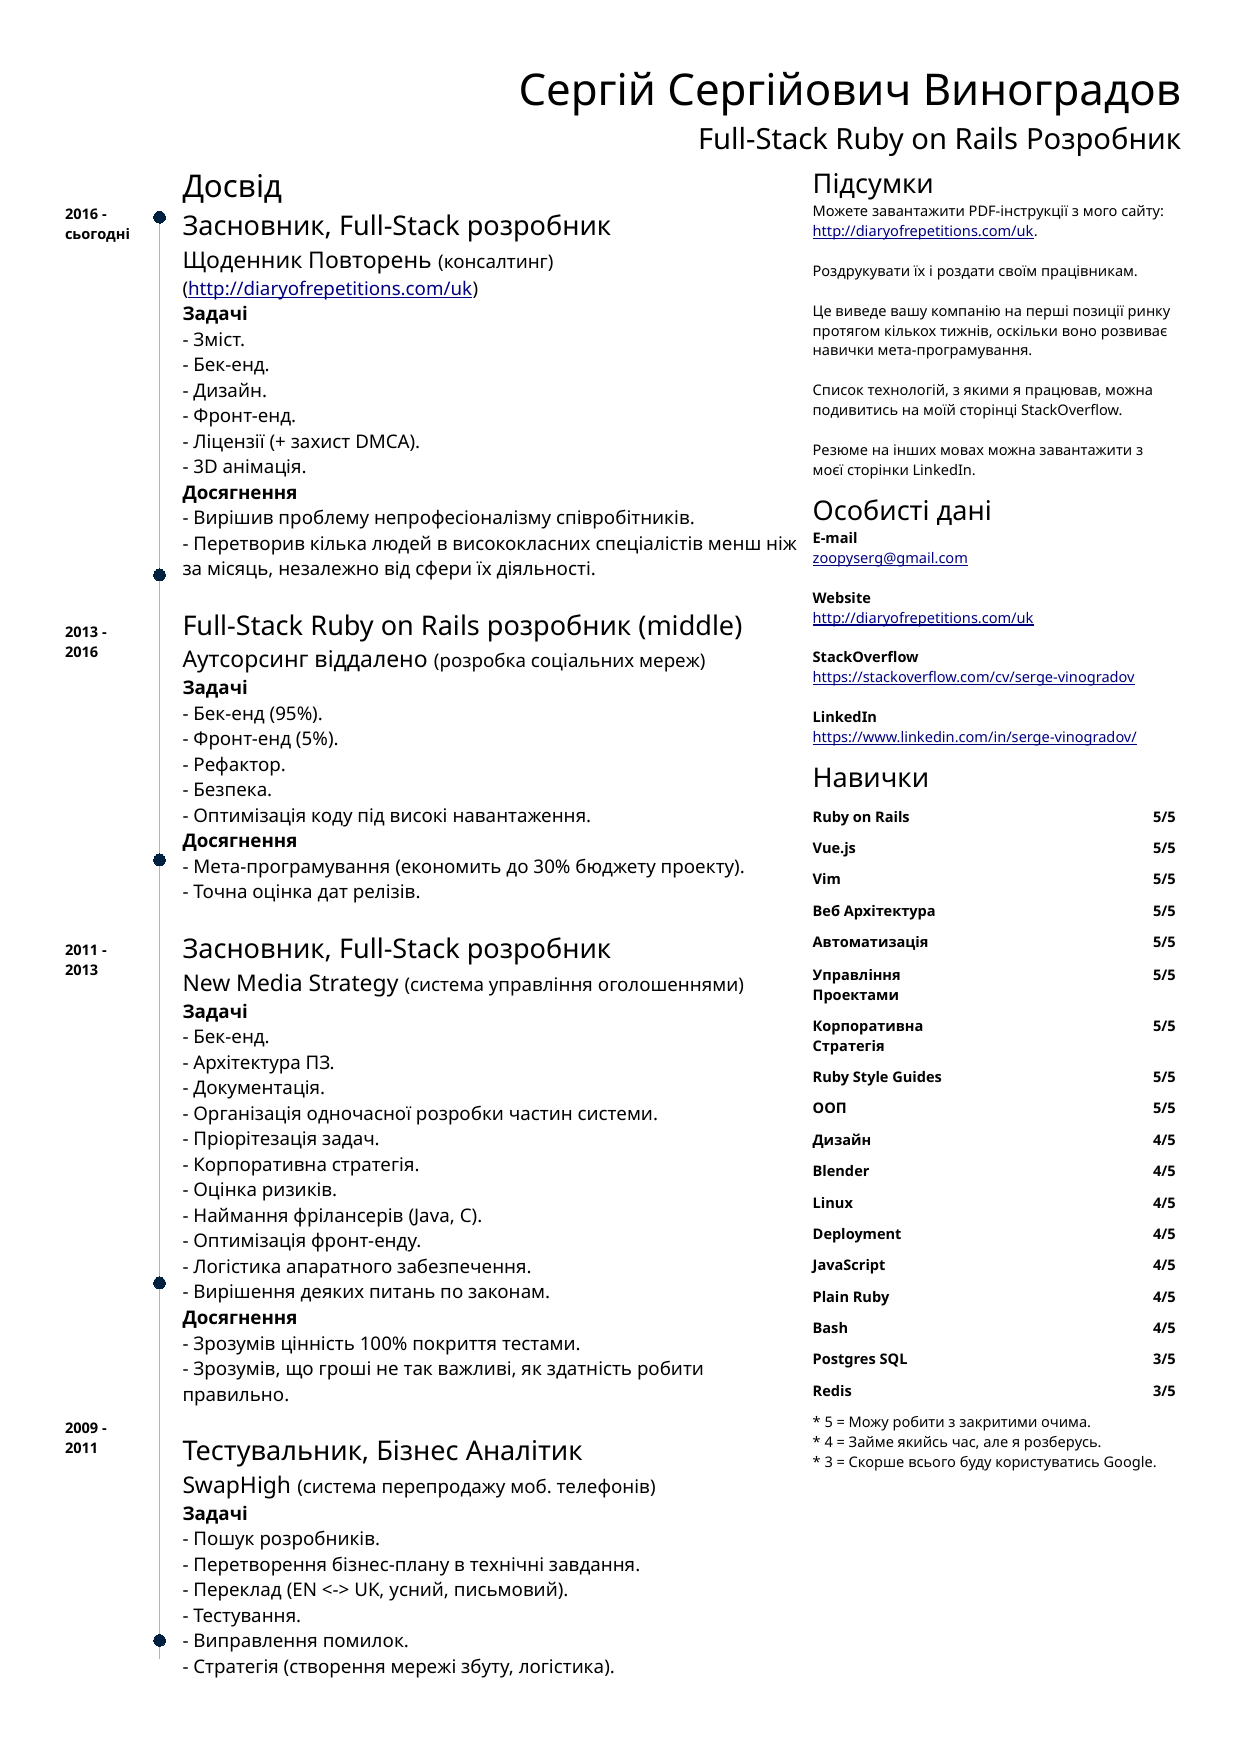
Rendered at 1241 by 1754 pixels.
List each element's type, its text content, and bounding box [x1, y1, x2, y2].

table_cell Postgres SQL [807, 1344, 994, 1375]
table_cell Redis [807, 1375, 994, 1406]
table_cell Корпоративна Стратегія [807, 1010, 994, 1061]
table_cell ООП [807, 1093, 994, 1124]
table_cell Vim [807, 864, 994, 895]
table_cell 3/5 [994, 1344, 1181, 1375]
table_cell Автоматизація [807, 926, 994, 959]
table_header 2016 - сьогодні 2013 - 2016 2011 - 2013 2009 - 2011 [59, 158, 143, 1684]
table_cell Дизайн [807, 1124, 994, 1155]
table_cell 5/5 [994, 1061, 1181, 1093]
table_cell 5/5 [994, 801, 1181, 832]
table_cell Vue.js [807, 832, 994, 863]
table_cell Управління Проектами [807, 959, 994, 1010]
table_cell 5/5 [994, 864, 1181, 895]
table_cell Blender [807, 1155, 994, 1187]
table_cell * 5 = Можу робити з закритими очима. * 4 = Займе якийсь час, але я розберусь. * 3 = Скорше всього буду користуватись Google. [807, 1406, 1181, 1684]
table_cell Ruby on Rails [807, 801, 994, 832]
table_cell Linux [807, 1187, 994, 1218]
table_cell 5/5 [994, 1093, 1181, 1124]
table_cell Ruby Style Guides [807, 1061, 994, 1093]
table_cell 5/5 [994, 959, 1181, 1010]
table_cell 5/5 [994, 895, 1181, 926]
table_cell JavaScript [807, 1249, 994, 1281]
table_cell Bash [807, 1312, 994, 1343]
table_header Досвід Засновник, Full-Stack розробник Щоденник Повторень (консалтинг) (http://diaryofrepetitions.com/uk) Задачі - Зміст. - Бек-енд. - Дизайн. - Фронт-енд. - Ліцензії (+ захист DMCA). - 3D анімація. Досягнення - Вирішив проблему непрофесіоналізму співробітників. - Перетворив кілька людей в висококласних спеціалістів менш ніж за місяць, незалежно від сфери їх діяльності. Full-Stack Ruby on Rails розробник (middle) Аутсорсинг віддалено (розробка соціальних мереж) Задачі - Бек-енд (95%). - Фронт-енд (5%). - Рефактор. - Безпека. - Оптимізація коду під високі навантаження. Досягнення - Мета-програмування (економить до 30% бюджету проекту). - Точна оцінка дат релізів. Засновник, Full-Stack розробник New Media Strategy (система управління оголошеннями) Задачі - Бек-енд. - Архітектура ПЗ. - Документація. - Організація одночасної розробки частин системи. - Пріорітезація задач. - Корпоративна стратегія. - Оцінка ризиків. - Наймання фрілансерів (Java, C). - Оптимізація фронт-енду. - Логістика апаратного забезпечення. - Вирішення деяких питань по законам. Досягнення - Зрозумів цінність 100% покриття тестами. - Зрозумів, що гроші не так важливі, як здатність робити правильно. Тестувальник, Бізнес Аналітик SwapHigh (система перепродажу моб. телефонів) Задачі - Пошук розробників. - Перетворення бізнес-плану в технічні завдання. - Переклад (EN <-> UK, усний, письмовий). - Тестування. - Виправлення помилок. - Стратегія (створення мережі збуту, логістика). [177, 158, 807, 1684]
table_cell Особисті дані E-mail zoopyserg@gmail.com Website http://diaryofrepetitions.com/uk StackOverflow https://stackoverflow.com/cv/serge-vinogradov LinkedIn https://www.linkedin.com/in/serge-vinogradov/ [807, 485, 1181, 752]
table_cell 5/5 [994, 832, 1181, 863]
text Сергій Сергійович Виноградов [59, 59, 1181, 119]
text Full-Stack Ruby on Rails Розробник [59, 119, 1181, 158]
table_cell 4/5 [994, 1124, 1181, 1155]
table_cell 4/5 [994, 1218, 1181, 1249]
table_cell 3/5 [994, 1375, 1181, 1406]
table_cell 5/5 [994, 1010, 1181, 1061]
table_cell Веб Архітектура [807, 895, 994, 926]
table_cell 5/5 [994, 926, 1181, 959]
table_cell Plain Ruby [807, 1281, 994, 1312]
table_cell 4/5 [994, 1155, 1181, 1187]
table_cell 4/5 [994, 1312, 1181, 1343]
table_cell Навички [807, 753, 1181, 801]
table_header Підсумки Можете завантажити PDF-інструкції з мого сайту: http://diaryofrepetitions.com/uk. Роздрукувати їх і роздати своїм працівникам. Це виведе вашу компанію на перші позиції ринку протягом кількох тижнів, оскільки воно розвиває навички мета-програмування. Список технологій, з якими я працював, можна подивитись на моїй сторінці StackOverflow. Резюме на інших мовах можна завантажити з моєї сторінки LinkedIn. [807, 158, 1181, 485]
table_cell 4/5 [994, 1281, 1181, 1312]
table_cell Deployment [807, 1218, 994, 1249]
table_header [143, 158, 177, 1684]
table_cell 4/5 [994, 1187, 1181, 1218]
table_cell 4/5 [994, 1249, 1181, 1281]
